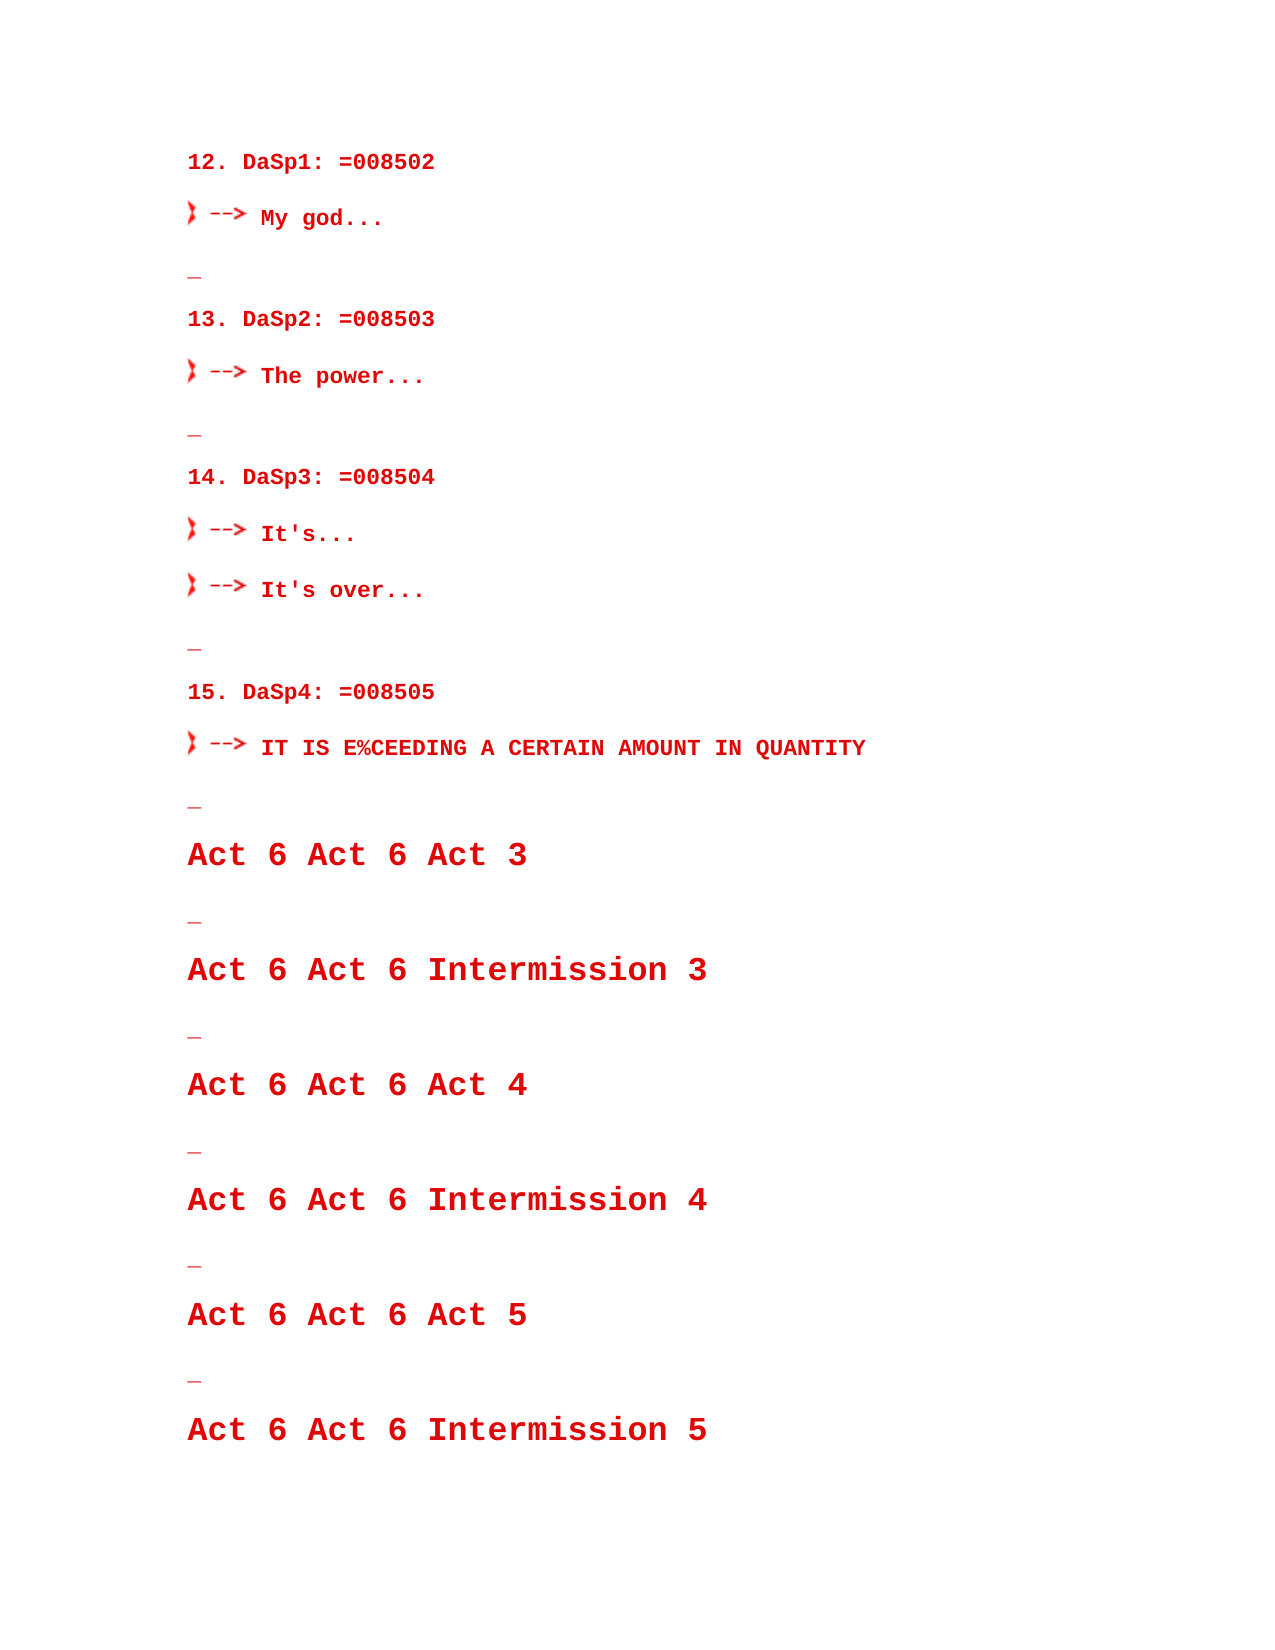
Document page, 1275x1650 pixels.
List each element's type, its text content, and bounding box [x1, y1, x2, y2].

text _ [187, 1132, 1087, 1158]
text Act 6 Act 6 Act 4 [187, 1068, 1087, 1105]
text Act 6 Act 6 Act 3 [187, 838, 1087, 876]
text _ [187, 1362, 1087, 1388]
text My god... [187, 201, 1087, 232]
text _ [187, 257, 1087, 283]
text _ [187, 629, 1087, 655]
text 13. DaSp2: =008503 [187, 308, 1087, 334]
text _ [187, 415, 1087, 441]
text 14. DaSp3: =008504 [187, 466, 1087, 492]
text 15. DaSp4: =008505 [187, 680, 1087, 706]
text _ [187, 787, 1087, 813]
text _ [187, 1247, 1087, 1273]
text It's... [187, 516, 1087, 548]
text _ [187, 902, 1087, 928]
text 12. DaSp1: =008502 [187, 150, 1087, 176]
text Act 6 Act 6 Intermission 3 [187, 953, 1087, 991]
text _ [187, 1017, 1087, 1043]
text The power... [187, 358, 1087, 390]
text Act 6 Act 6 Intermission 5 [187, 1412, 1087, 1450]
text IT IS E%CEEDING A CERTAIN AMOUNT IN QUANTITY [187, 731, 1087, 762]
text It's over... [187, 573, 1087, 605]
text Act 6 Act 6 Intermission 4 [187, 1182, 1087, 1220]
text Act 6 Act 6 Act 5 [187, 1297, 1087, 1335]
